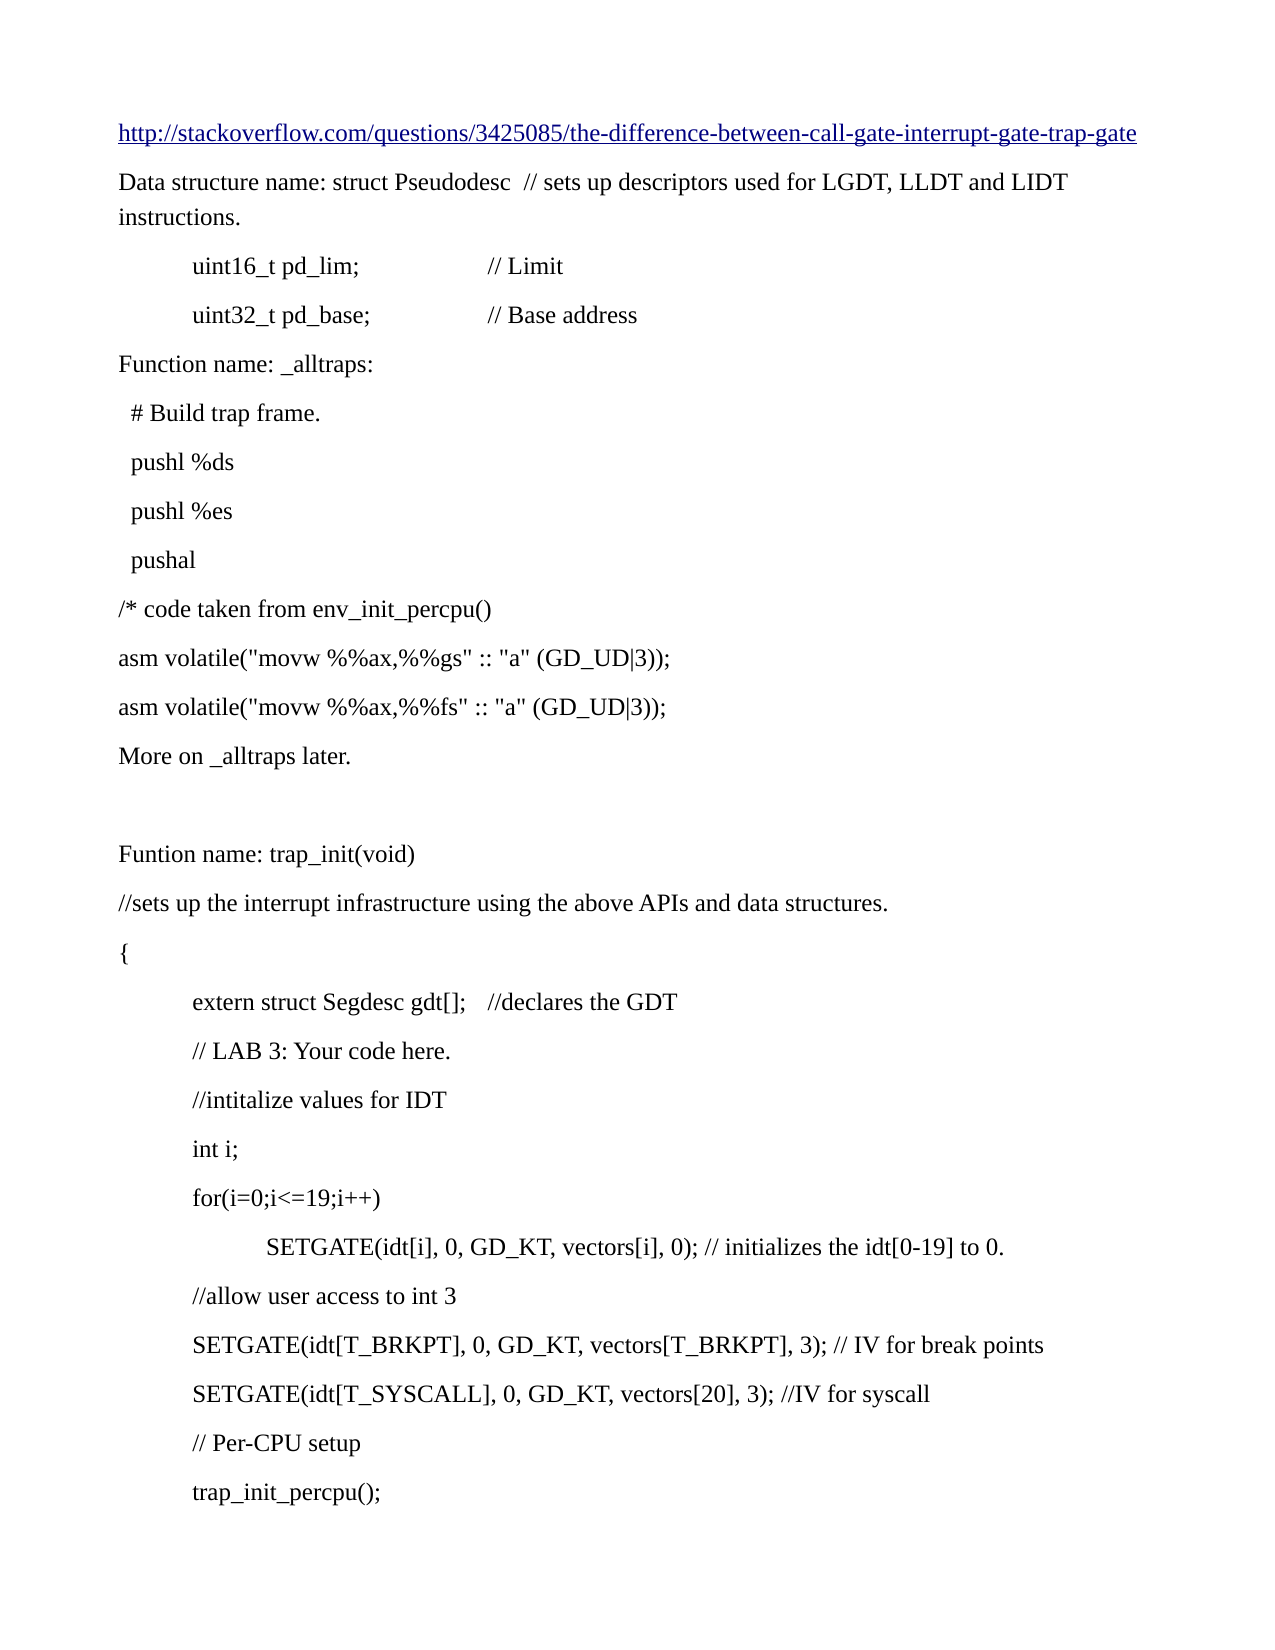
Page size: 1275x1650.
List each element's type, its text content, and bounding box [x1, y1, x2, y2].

text asm volatile("movw %%ax,%%fs" :: "a" (GD_UD|3)); [118, 692, 1157, 721]
text SETGATE(idt[T_SYSCALL], 0, GD_KT, vectors[20], 3); //IV for syscall [118, 1379, 1157, 1408]
text /* code taken from env_init_percpu() [118, 594, 1157, 623]
text int i; [118, 1134, 1157, 1163]
text pushal [118, 545, 1157, 574]
text # Build trap frame. [118, 398, 1157, 427]
text http://stackoverflow.com/questions/3425085/the-difference-between-call-gate-interrupt-gate-trap-gate [118, 118, 1157, 147]
text pushl %ds [118, 447, 1157, 476]
text //intitalize values for IDT [118, 1085, 1157, 1113]
text Function name: _alltraps: [118, 349, 1157, 378]
text SETGATE(idt[i], 0, GD_KT, vectors[i], 0); // initializes the idt[0-19] to 0. [118, 1232, 1157, 1261]
text //sets up the interrupt infrastructure using the above APIs and data structures. [118, 888, 1157, 917]
text More on _alltraps later. [118, 741, 1157, 770]
text uint16_t pd_lim; // Limit [118, 251, 1157, 279]
text asm volatile("movw %%ax,%%gs" :: "a" (GD_UD|3)); [118, 643, 1157, 672]
text trap_init_percpu(); [118, 1477, 1157, 1506]
text // Per-CPU setup [118, 1428, 1157, 1457]
text //allow user access to int 3 [118, 1281, 1157, 1310]
text Funtion name: trap_init(void) [118, 839, 1157, 868]
text pushl %es [118, 496, 1157, 525]
text for(i=0;i<=19;i++) [118, 1183, 1157, 1212]
text Data structure name: struct Pseudodesc // sets up descriptors used for LGDT, LLDT and LIDT instructions. [118, 167, 1157, 230]
text { [118, 938, 1157, 966]
text uint32_t pd_base; // Base address [118, 300, 1157, 328]
text // LAB 3: Your code here. [118, 1036, 1157, 1064]
text SETGATE(idt[T_BRKPT], 0, GD_KT, vectors[T_BRKPT], 3); // IV for break points [118, 1330, 1157, 1359]
text extern struct Segdesc gdt[]; //declares the GDT [118, 987, 1157, 1015]
